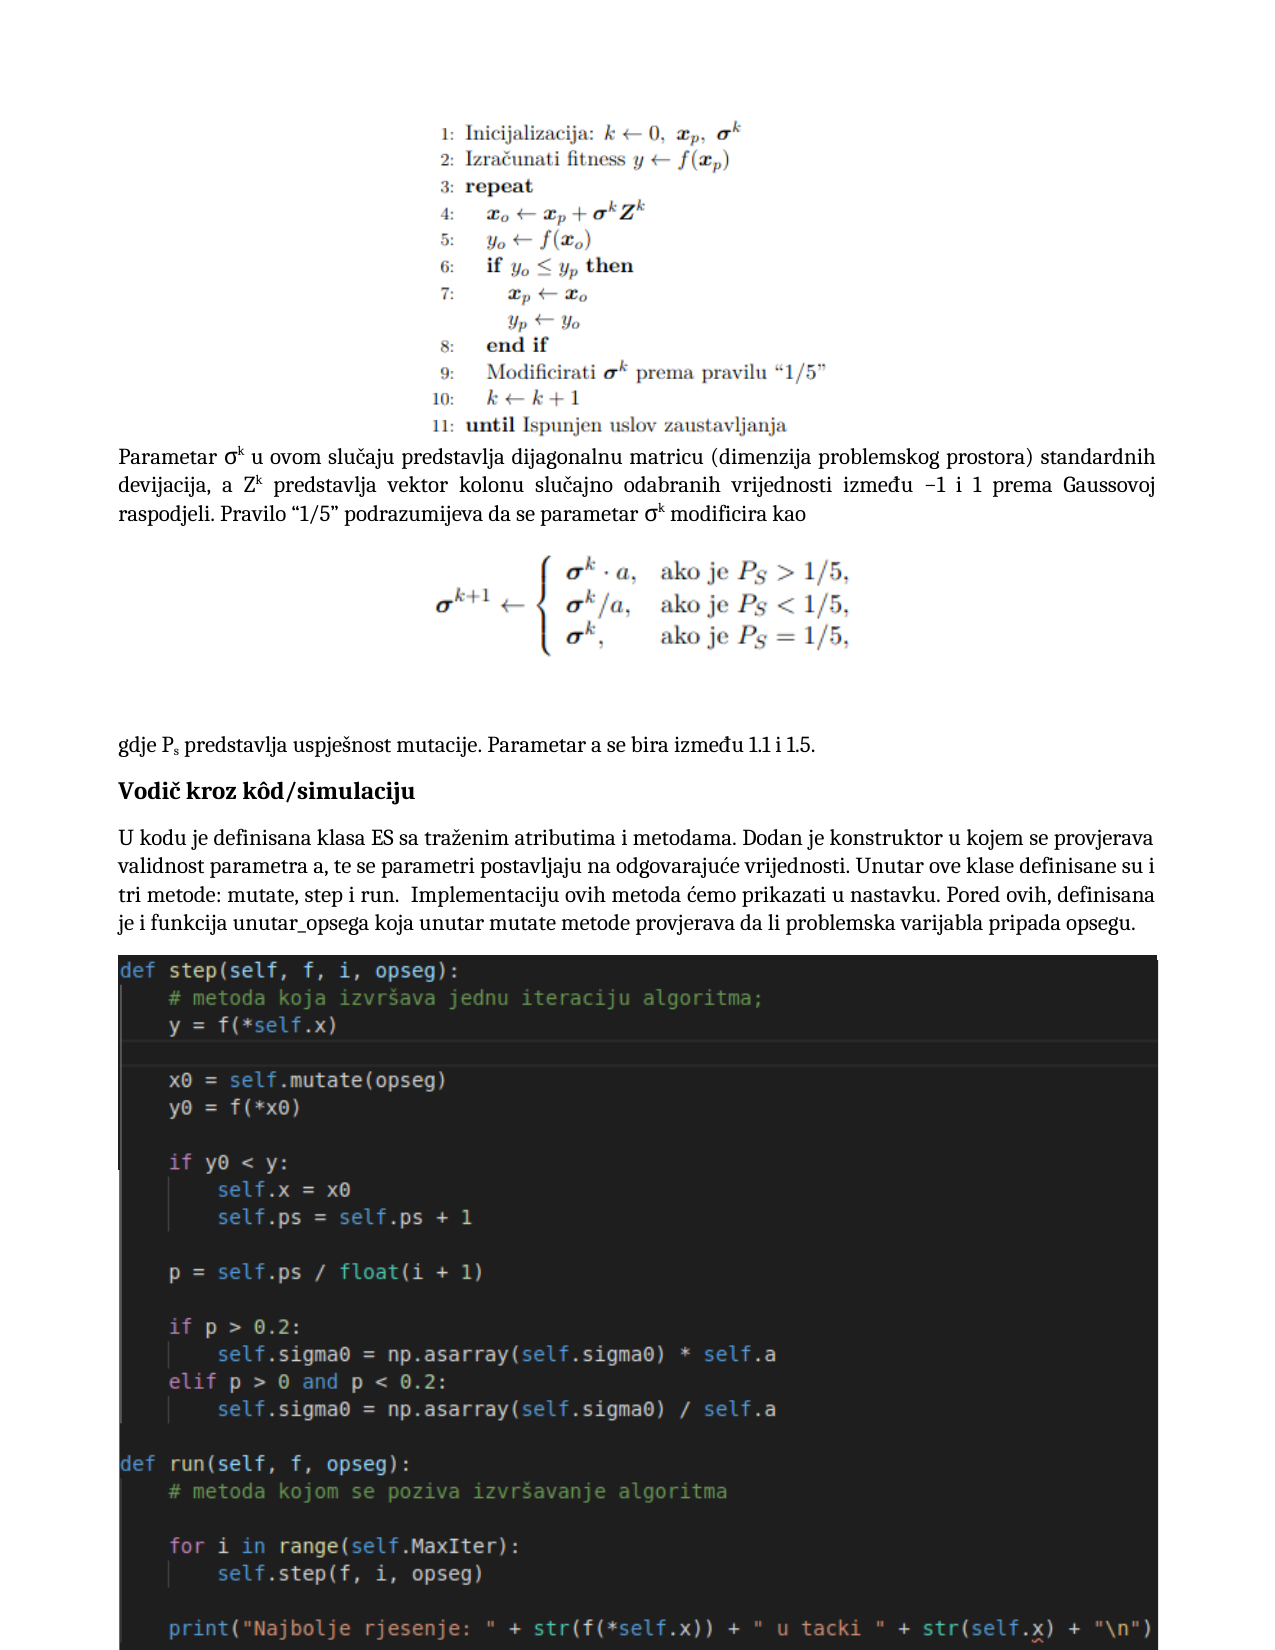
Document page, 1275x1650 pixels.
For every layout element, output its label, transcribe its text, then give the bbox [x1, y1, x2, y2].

picture [118, 955, 1159, 1650]
text gdje Ps predstavlja uspješnost mutacije. Parametar a se bira između 1.1 i 1.5. [118, 732, 1157, 758]
text U kodu je definisana klasa ES sa traženim atributima i metodama. Dodan je konstruktor u kojem se provjerava validnost parametra a, te se parametri postavljaju na odgovarajuće vrijednosti. Unutar ove klase definisane su i tri metode: mutate, step i run. Implementaciju ovih metoda ćemo prikazati u nastavku. Pored ovih, definisana je i funkcija unutar_opsega koja unutar mutate metode provjerava da li problemska varijabla pripada opsegu. [118, 825, 1157, 936]
text Vodič kroz kôd/simulaciju [118, 777, 1157, 806]
text Parametar σk u ovom slučaju predstavlja dijagonalnu matricu (dimenzija problemskog prostora) standardnih devijacija, a Zk predstavlja vektor kolonu slučajno odabranih vrijednosti između −1 i 1 prema Gaussovoj raspodjeli. Pravilo “1/5” podrazumijeva da se parametar σk modificira kao [118, 118, 1157, 527]
picture [427, 118, 848, 442]
picture [418, 545, 857, 666]
